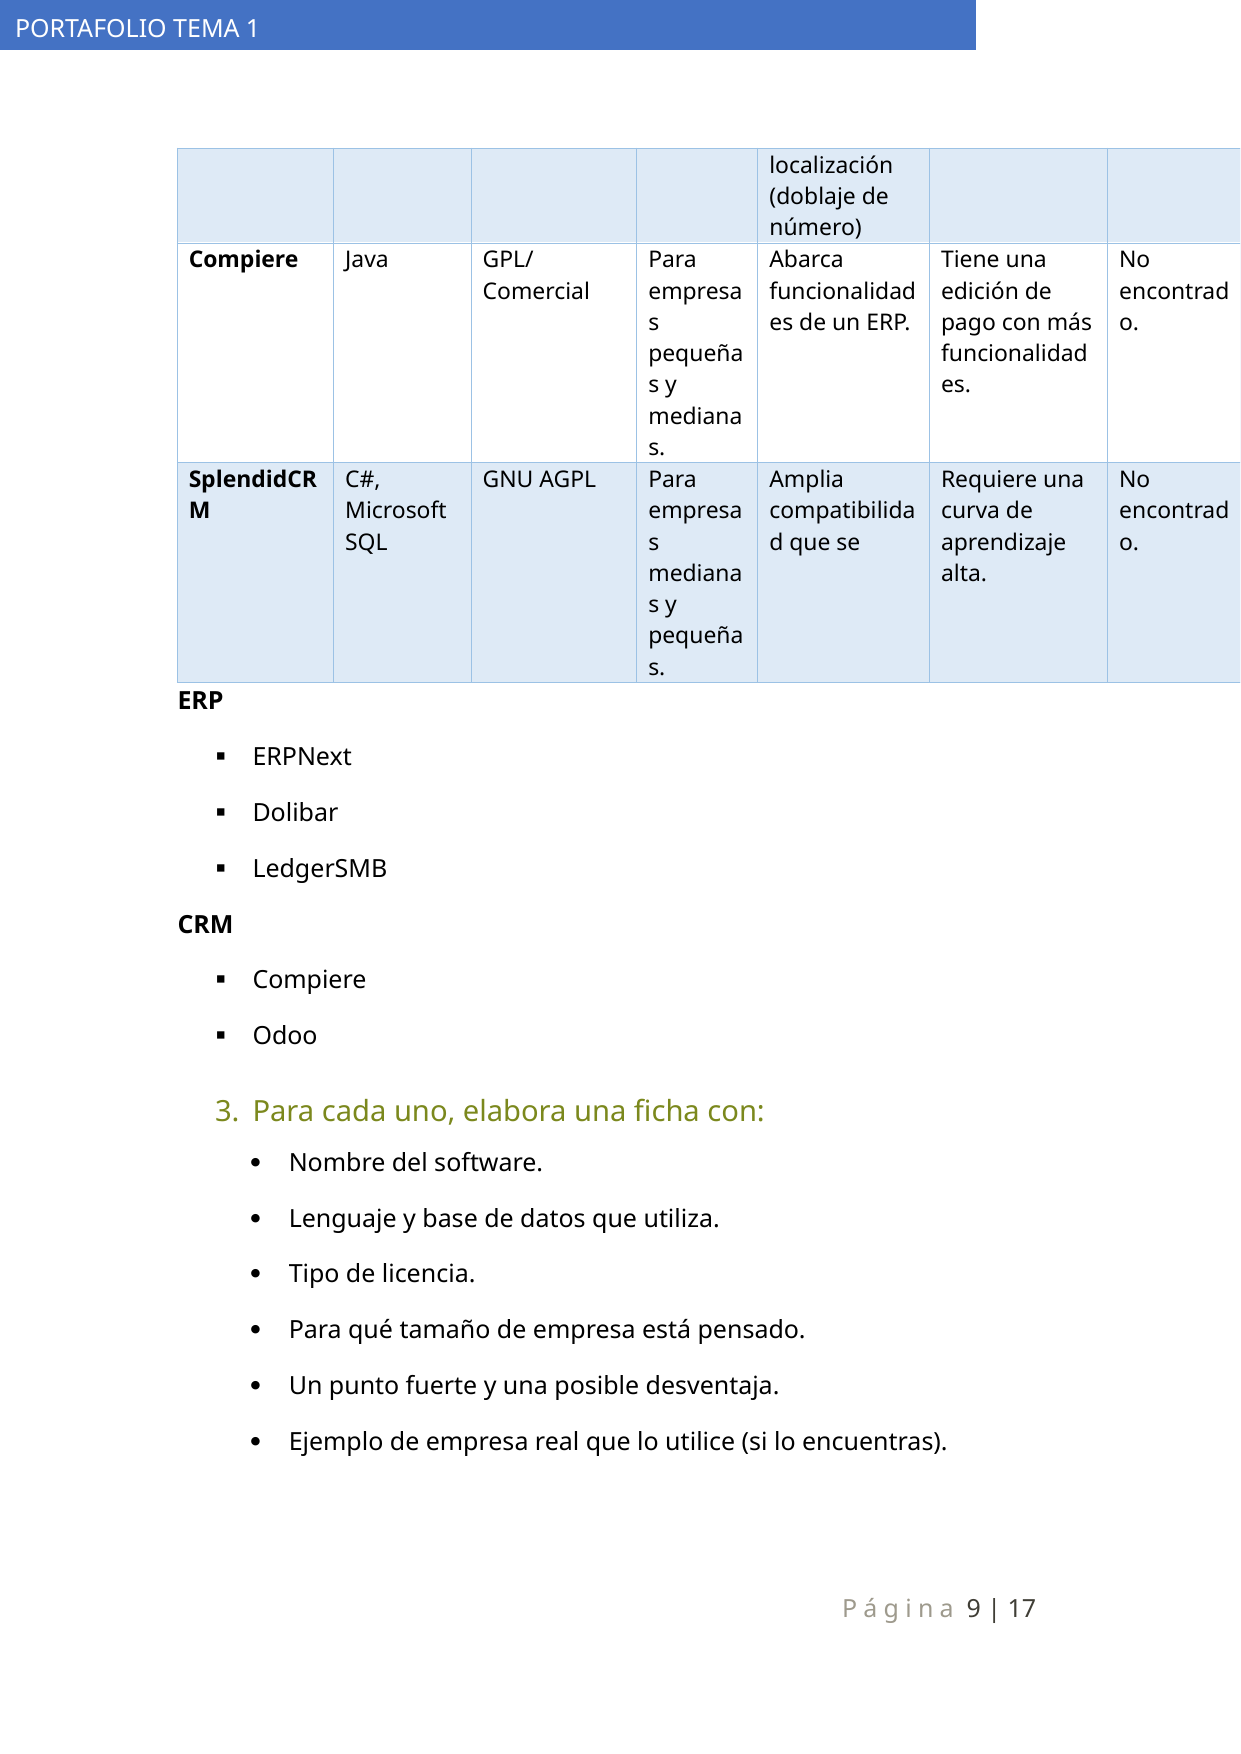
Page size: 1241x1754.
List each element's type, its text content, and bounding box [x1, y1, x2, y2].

table_cell Para empresas medianas y pequeñas. [637, 463, 757, 682]
table_cell [334, 149, 471, 242]
text CRM [177, 906, 1063, 940]
table_cell Abarca funcionalidades de un ERP. [758, 244, 929, 462]
list ERPNext [215, 739, 1063, 773]
table_cell [472, 149, 636, 242]
list Para qué tamaño de empresa está pensado. [251, 1312, 1063, 1346]
table_cell No encontrado. [1108, 244, 1240, 462]
table_cell [1108, 149, 1240, 242]
list Ejemplo de empresa real que lo utilice (si lo encuentras). [251, 1424, 1063, 1458]
list LedgerSMB [215, 851, 1063, 884]
table_cell [178, 149, 333, 242]
table_cell No encontrado. [1108, 463, 1240, 682]
table_cell Amplia compatibilidad que se [758, 463, 929, 682]
list Lenguaje y base de datos que utiliza. [251, 1200, 1063, 1234]
table_cell localización (doblaje de número) [758, 149, 929, 242]
list Odoo [215, 1018, 1063, 1052]
table_cell [930, 149, 1107, 242]
table_cell Para empresas pequeñas y medianas. [637, 244, 757, 462]
table_cell Compiere [178, 244, 333, 462]
list Dolibar [215, 795, 1063, 829]
table_cell GPL/Comercial [472, 244, 636, 462]
list Nombre del software. [251, 1144, 1063, 1178]
list Compiere [215, 962, 1063, 996]
table_cell Tiene una edición de pago con más funcionalidades. [930, 244, 1107, 462]
table_cell C#, Microsoft SQL [334, 463, 471, 682]
table_cell SplendidCRM [178, 463, 333, 682]
list Para cada uno, elabora una ficha con: [215, 1091, 1063, 1130]
text ERP [177, 683, 1063, 717]
list Tipo de licencia. [251, 1256, 1063, 1290]
table_cell GNU AGPL [472, 463, 636, 682]
table_cell [637, 149, 757, 242]
table_cell Requiere una curva de aprendizaje alta. [930, 463, 1107, 682]
table_cell Java [334, 244, 471, 462]
list Un punto fuerte y una posible desventaja. [251, 1368, 1063, 1402]
